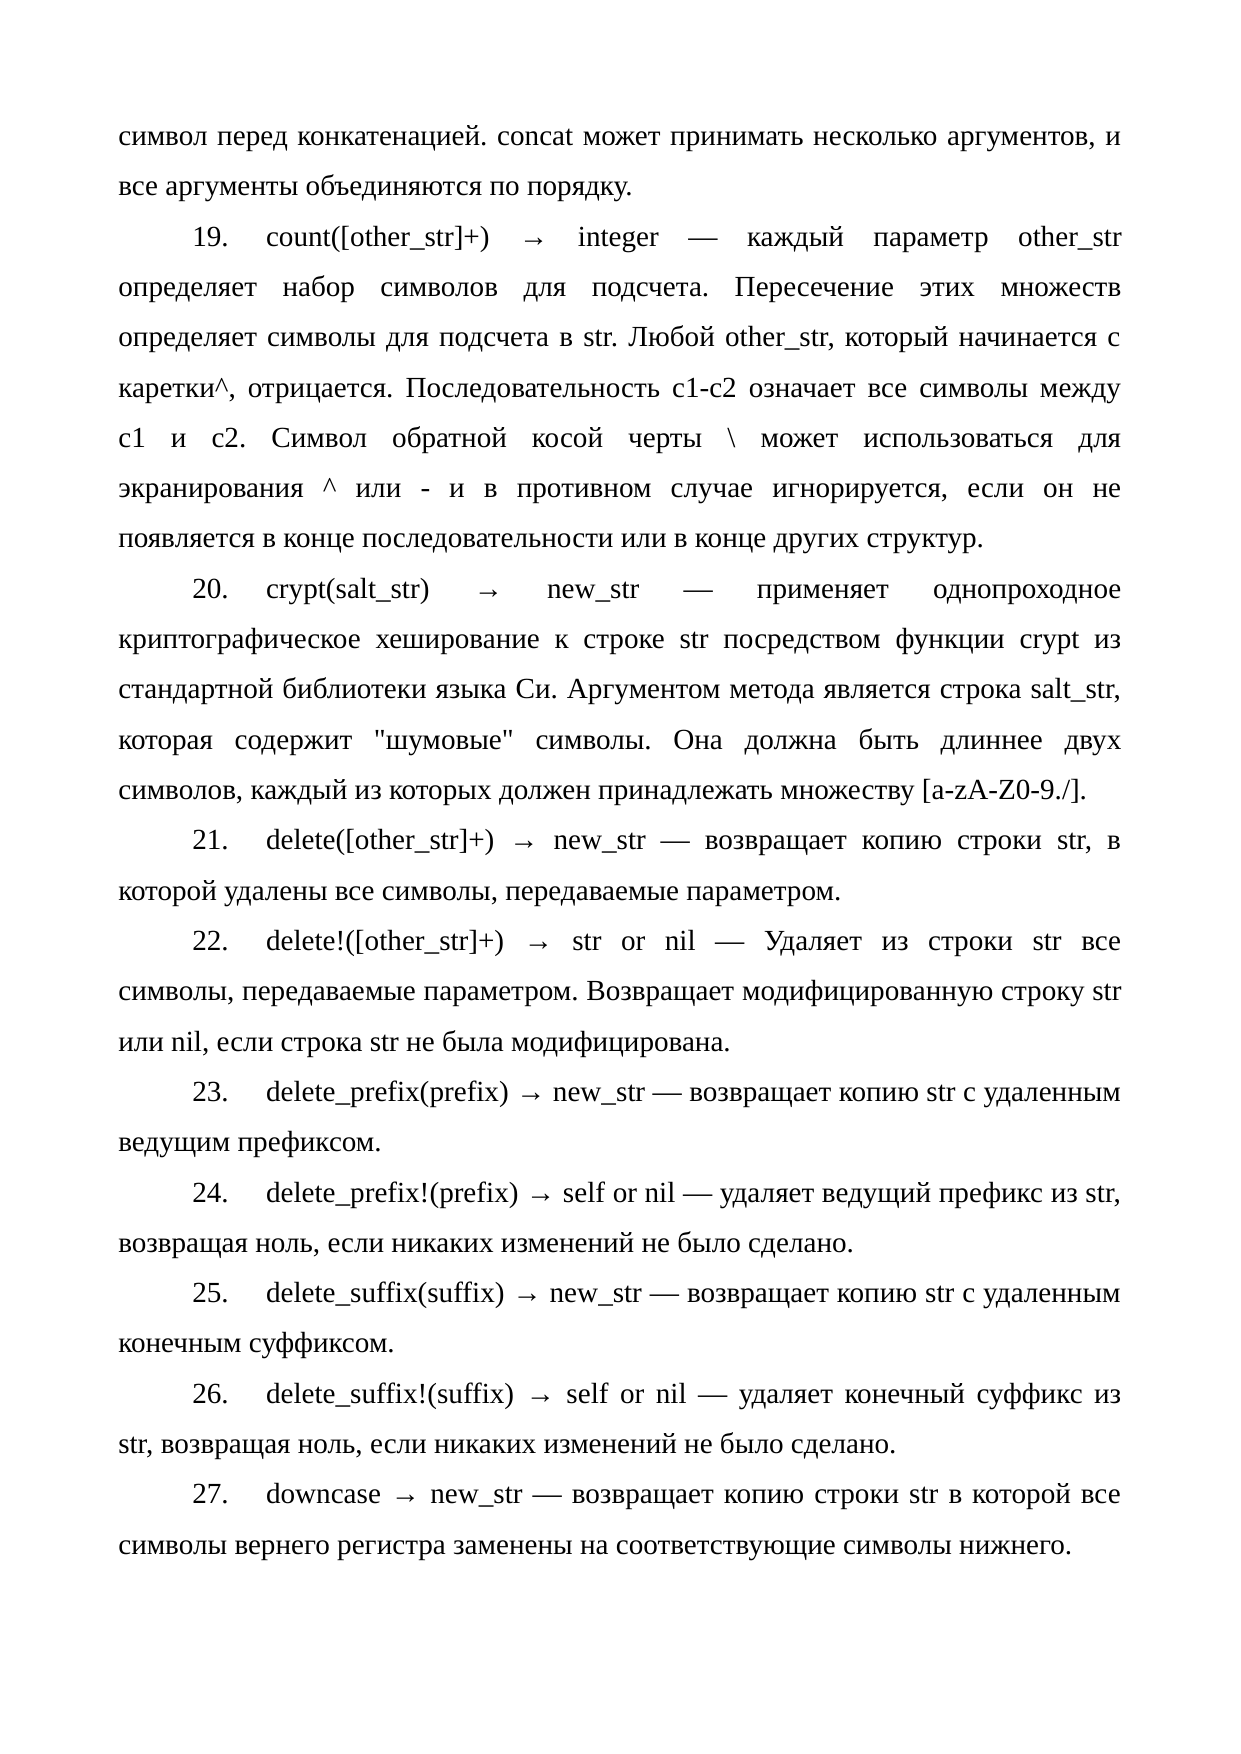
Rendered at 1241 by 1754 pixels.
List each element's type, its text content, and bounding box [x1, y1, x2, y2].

list delete_suffix(suffix) → new_str — возвращает копию str с удаленным конечным суффиксом. [118, 1275, 1122, 1359]
list delete_prefix(prefix) → new_str — возвращает копию str с удаленным ведущим префиксом. [118, 1074, 1122, 1158]
list delete!([other_str]+) → str or nil — Удаляет из строки str все символы, передаваемые параметром. Возвращает модифицированную строку str или nil, если строка str не была модифицирована. [118, 923, 1122, 1057]
list delete([other_str]+) → new_str — возвращает копию строки str, в которой удалены все символы, передаваемые параметром. [118, 822, 1122, 906]
list downcase → new_str — возвращает копию строки str в которой все символы вернего регистра заменены на соответствующие символы нижнего. [118, 1477, 1122, 1560]
list delete_suffix!(suffix) → self or nil — удаляет конечный суффикс из str, возвращая ноль, если никаких изменений не было сделано. [118, 1376, 1122, 1460]
list символ перед конкатенацией. concat может принимать несколько аргументов, и все аргументы объединяются по порядку. [118, 118, 1122, 202]
list count([other_str]+) → integer — каждый параметр other_str определяет набор символов для подсчета. Пересечение этих множеств определяет символы для подсчета в str. Любой other_str, который начинается с каретки^, отрицается. Последовательность c1-c2 означает все символы между c1 и c2. Символ обратной косой черты \ может использоваться для экранирования ^ или - и в противном случае игнорируется, если он не появляется в конце последовательности или в конце других структур. [118, 219, 1122, 554]
list crypt(salt_str) → new_str — применяет однопроходное криптографическое хеширование к строке str посредством функции crypt из стандартной библиотеки языка Си. Аргументом метода является строка salt_str, которая содержит "шумовые" символы. Она должна быть длиннее двух символов, каждый из которых должен принадлежать множеству [a-zA-Z0-9./]. [118, 571, 1122, 806]
list delete_prefix!(prefix) → self or nil — удаляет ведущий префикс из str, возвращая ноль, если никаких изменений не было сделано. [118, 1175, 1122, 1258]
